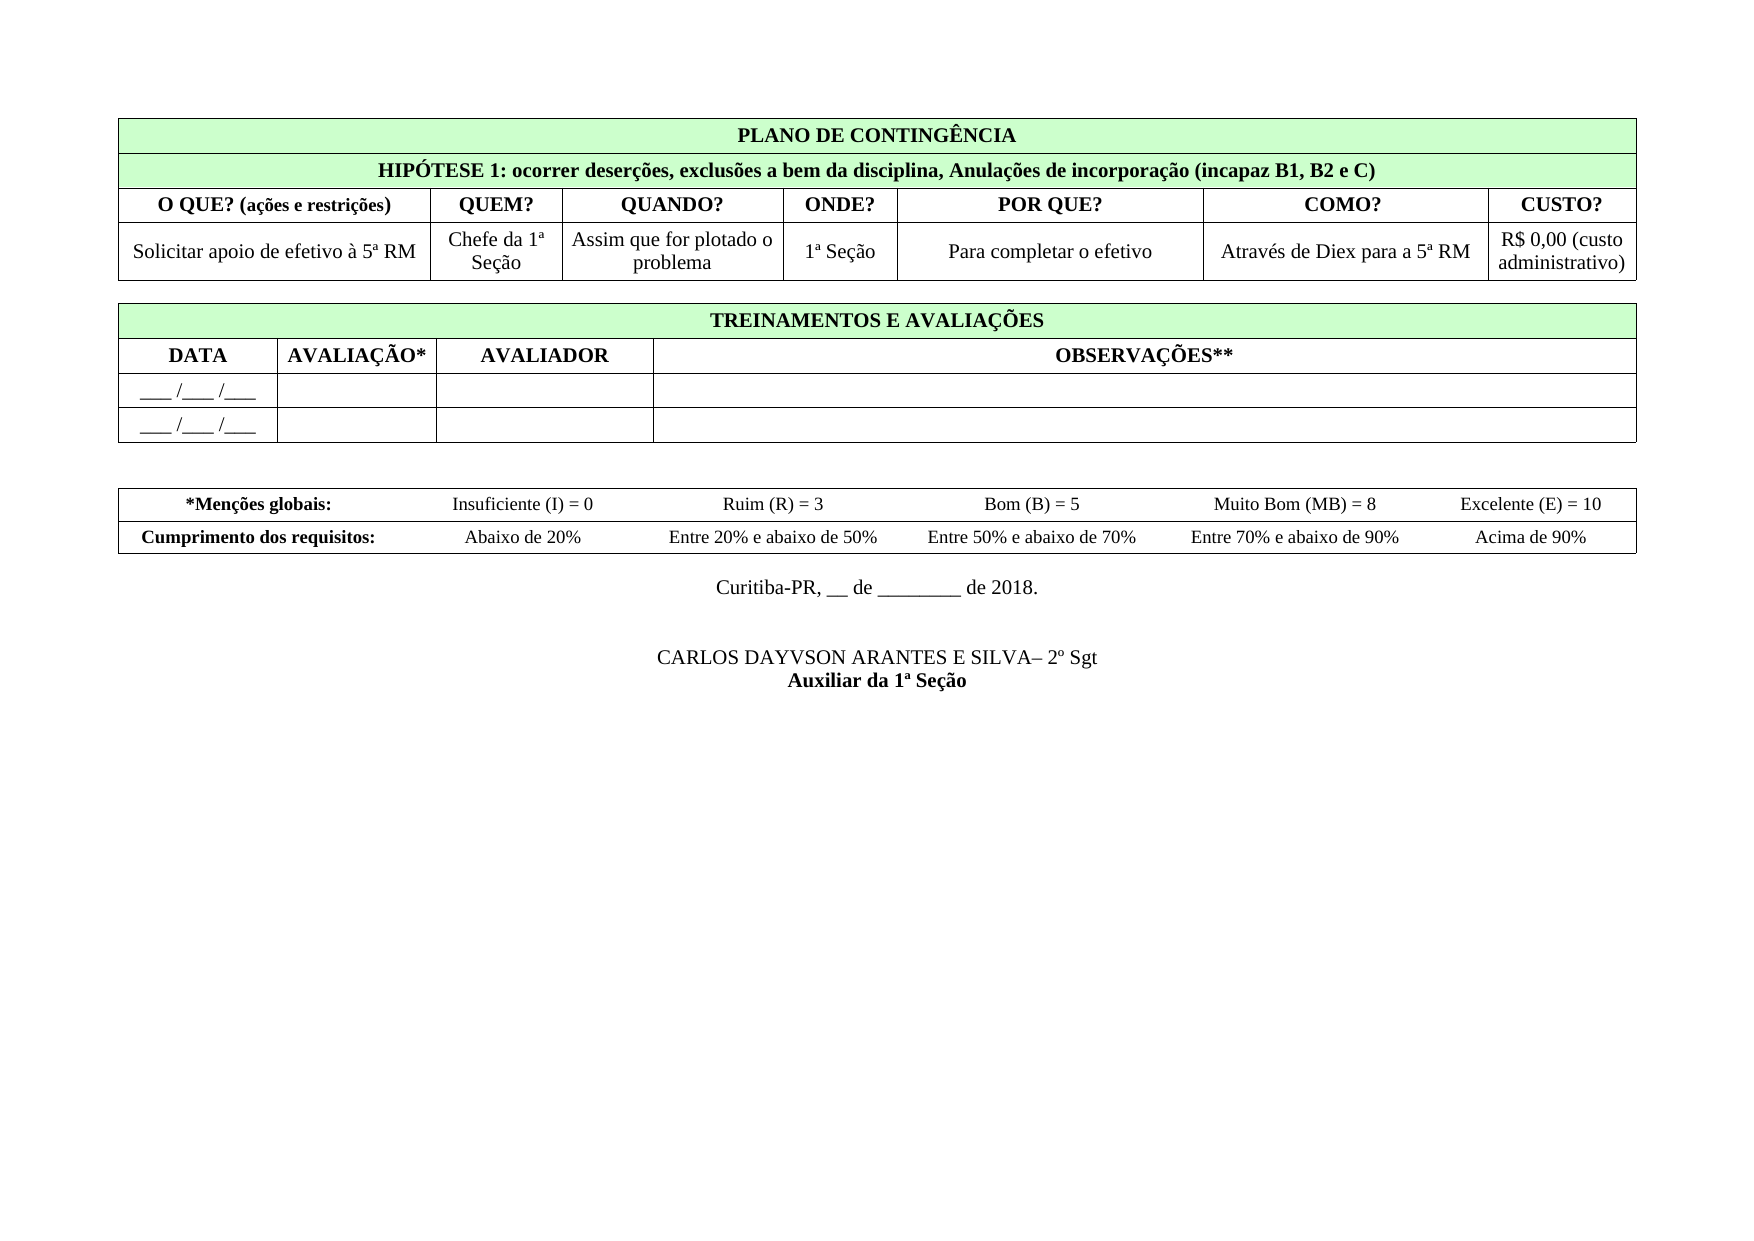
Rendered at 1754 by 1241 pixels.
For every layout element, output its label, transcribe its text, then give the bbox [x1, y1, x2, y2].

table_cell Cumprimento dos requisitos: [119, 522, 399, 553]
table_cell QUEM? [431, 189, 562, 222]
table_cell Entre 20% e abaixo de 50% [647, 522, 899, 553]
table_cell Solicitar apoio de efetivo à 5ª RM [119, 223, 430, 280]
table_cell Assim que for plotado o problema [563, 223, 783, 280]
table_cell ONDE? [784, 189, 897, 222]
table_cell COMO? [1204, 189, 1488, 222]
table_cell [654, 408, 1636, 442]
table_header Excelente (E) = 10 [1426, 489, 1636, 521]
table_cell [437, 374, 653, 407]
table_cell 1ª Seção [784, 223, 897, 280]
table_cell ___ /___ /___ [119, 408, 277, 442]
table_cell ___ /___ /___ [119, 374, 277, 407]
table_cell [654, 374, 1636, 407]
table_header *Menções globais: [119, 489, 399, 521]
table_header PLANO DE CONTINGÊNCIA [119, 119, 1636, 153]
table_header TREINAMENTOS E AVALIAÇÕES [119, 304, 1636, 338]
table_cell CUSTO? [1489, 189, 1636, 222]
table_header Bom (B) = 5 [900, 489, 1164, 521]
text CARLOS DAYVSON ARANTES E SILVA– 2º Sgt [118, 646, 1636, 669]
table_cell POR QUE? [898, 189, 1203, 222]
table_cell QUANDO? [563, 189, 783, 222]
table_header Ruim (R) = 3 [647, 489, 899, 521]
table_header Muito Bom (MB) = 8 [1164, 489, 1426, 521]
table_cell Entre 70% e abaixo de 90% [1164, 522, 1426, 553]
text Auxiliar da 1ª Seção [118, 669, 1636, 692]
text Curitiba-PR, __ de ________ de 2018. [118, 576, 1636, 599]
table_cell OBSERVAÇÕES** [654, 339, 1636, 373]
table_cell O QUE? (ações e restrições) [119, 189, 430, 222]
table_cell Abaixo de 20% [399, 522, 647, 553]
table_cell [278, 408, 436, 442]
table_cell AVALIAÇÃO* [278, 339, 436, 373]
table_cell Chefe da 1ª Seção [431, 223, 562, 280]
table_cell Acima de 90% [1426, 522, 1636, 553]
table_cell [278, 374, 436, 407]
table_cell Entre 50% e abaixo de 70% [900, 522, 1164, 553]
table_cell Para completar o efetivo [898, 223, 1203, 280]
table_cell Através de Diex para a 5ª RM [1204, 223, 1488, 280]
table_cell AVALIADOR [437, 339, 653, 373]
table_cell R$ 0,00 (custo administrativo) [1489, 223, 1636, 280]
table_header Insuficiente (I) = 0 [399, 489, 647, 521]
table_cell DATA [119, 339, 277, 373]
table_cell HIPÓTESE 1: ocorrer deserções, exclusões a bem da disciplina, Anulações de incorporação (incapaz B1, B2 e C) [119, 154, 1636, 187]
table_cell [437, 408, 653, 442]
